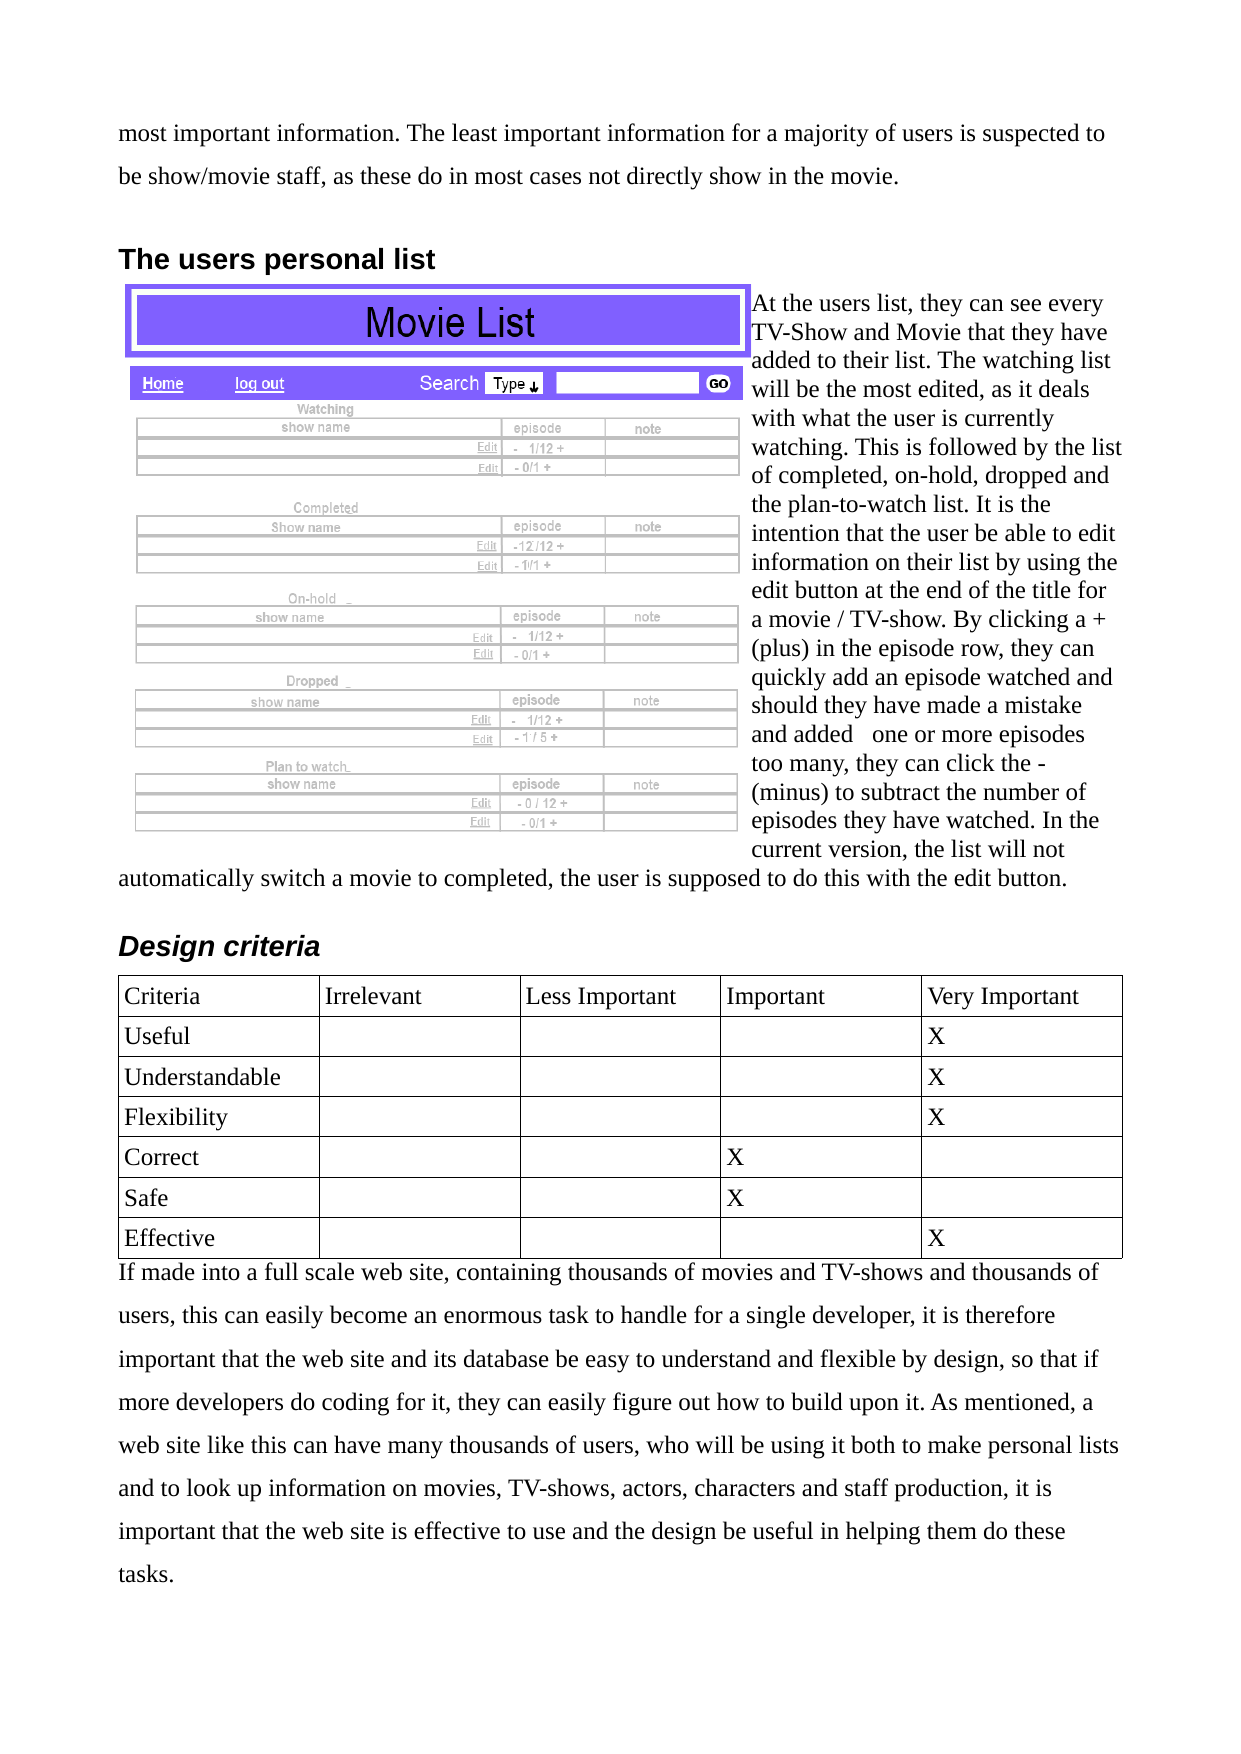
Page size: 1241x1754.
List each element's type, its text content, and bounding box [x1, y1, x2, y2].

table_cell [521, 1137, 720, 1177]
table_cell [521, 1178, 720, 1217]
table_cell X [922, 1017, 1122, 1056]
table_cell [922, 1137, 1122, 1177]
table_cell [521, 1017, 720, 1056]
table_cell [521, 1218, 720, 1257]
table_cell Useful [119, 1017, 319, 1056]
table_header Less Important [521, 976, 720, 1016]
table_cell Correct [119, 1137, 319, 1177]
table_cell Understandable [119, 1057, 319, 1096]
table_cell [721, 1017, 921, 1056]
table_cell [320, 1017, 520, 1056]
table_cell X [721, 1178, 921, 1217]
table_cell [320, 1057, 520, 1096]
table_cell Safe [119, 1178, 319, 1217]
table_cell [320, 1097, 520, 1136]
text most important information. The least important information for a majority of users is suspected to be show/movie staff, as these do in most cases not directly show in the movie. [118, 118, 1122, 190]
subtitle Design criteria [118, 929, 1122, 963]
table_cell [521, 1057, 720, 1096]
table_cell [521, 1097, 720, 1136]
table_cell [320, 1178, 520, 1217]
table_header Important [721, 976, 921, 1016]
table_cell X [922, 1218, 1122, 1257]
table_cell X [922, 1097, 1122, 1136]
table_cell [922, 1178, 1122, 1217]
text If made into a full scale web site, containing thousands of movies and TV-shows and thousands of users, this can easily become an enormous task to handle for a single developer, it is therefore important that the web site and its database be easy to understand and flexible by design, so that if more developers do coding for it, they can easily figure out how to build upon it. As mentioned, a web site like this can have many thousands of users, who will be using it both to make personal lists and to look up information on movies, TV-shows, actors, characters and staff production, it is important that the web site is effective to use and the design be useful in helping them do these tasks. [118, 1259, 1122, 1588]
table_header Irrelevant [320, 976, 520, 1016]
table_cell [320, 1218, 520, 1257]
table_cell [721, 1057, 921, 1096]
table_cell [721, 1218, 921, 1257]
table_cell X [721, 1137, 921, 1177]
table_cell Effective [119, 1218, 319, 1257]
picture [120, 280, 752, 837]
table_cell Flexibility [119, 1097, 319, 1136]
table_cell [721, 1097, 921, 1136]
subtitle The users personal list [118, 242, 1122, 275]
table_cell [320, 1137, 520, 1177]
table_header Very Important [922, 976, 1122, 1016]
table_cell X [922, 1057, 1122, 1096]
table_header Criteria [119, 976, 319, 1016]
text At the users list, they can see every TV-Show and Movie that they have added to their list. The watching list will be the most edited, as it deals with what the user is currently watching. This is followed by the list of completed, on-hold, dropped and the plan-to-watch list. It is the intention that the user be able to edit information on their list by using the edit button at the end of the title for a movie / TV-show. By clicking a +(plus) in the episode row, they can quickly add an episode watched and should they have made a mistake and added one or more episodes too many, they can click the -(minus) to subtract the number of episodes they have watched. In the current version, the list will not automatically switch a movie to completed, the user is supposed to do this with the edit button. [118, 288, 1122, 892]
